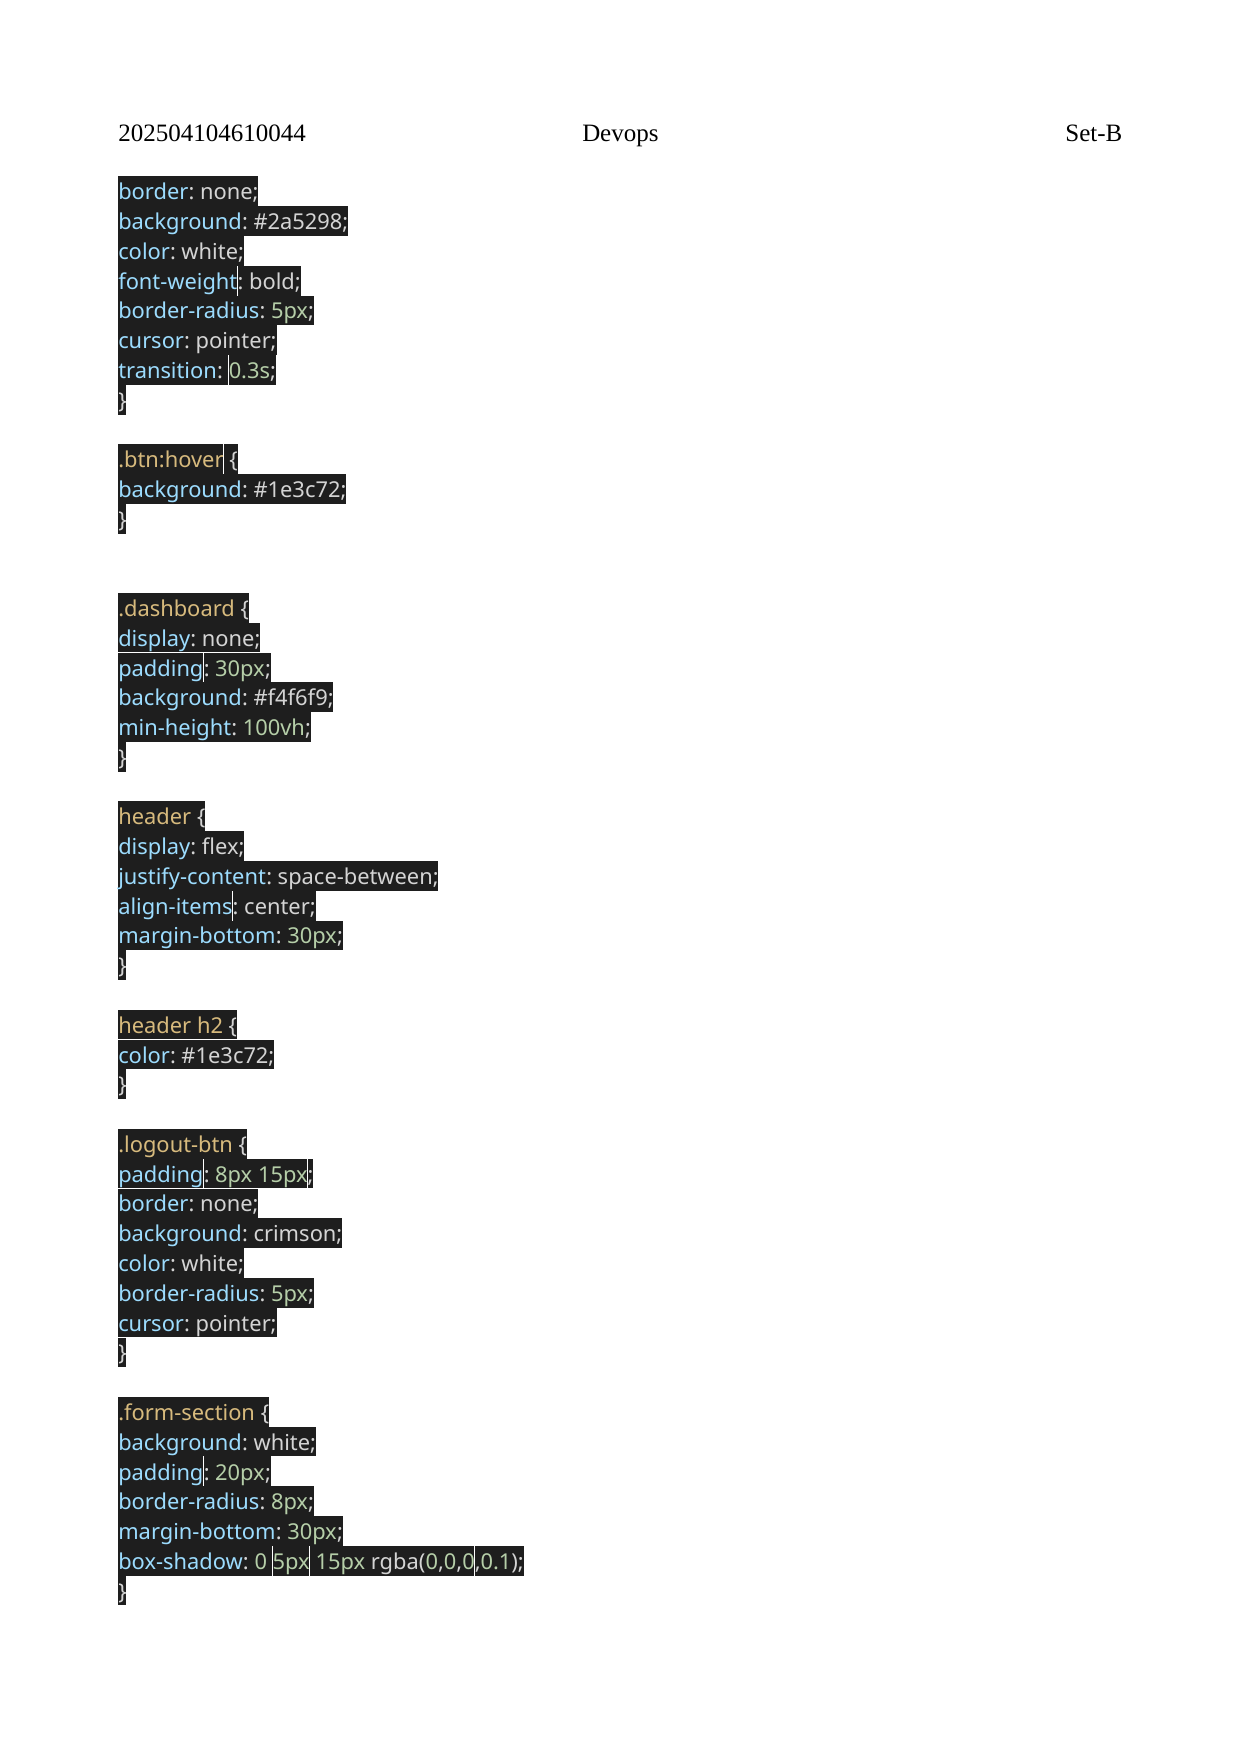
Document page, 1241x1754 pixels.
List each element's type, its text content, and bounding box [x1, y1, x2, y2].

text min-height: 100vh; [118, 712, 1122, 742]
text cursor: pointer; [118, 325, 1122, 355]
text border-radius: 5px; [118, 296, 1122, 325]
text } [118, 504, 1122, 534]
text background: white; [118, 1427, 1122, 1456]
text .dashboard { [118, 593, 1122, 623]
text } [118, 950, 1122, 980]
text border-radius: 8px; [118, 1486, 1122, 1516]
text background: #2a5298; [118, 206, 1122, 236]
text align-items: center; [118, 891, 1122, 921]
text color: white; [118, 1248, 1122, 1278]
text } [118, 742, 1122, 772]
text justify-content: space-between; [118, 861, 1122, 891]
text background: #f4f6f9; [118, 682, 1122, 712]
text border: none; [118, 176, 1122, 206]
text } [118, 1576, 1122, 1605]
text header { [118, 801, 1122, 831]
text color: white; [118, 236, 1122, 266]
text padding: 20px; [118, 1456, 1122, 1486]
text .logout-btn { [118, 1129, 1122, 1159]
text padding: 30px; [118, 652, 1122, 682]
text padding: 8px 15px; [118, 1159, 1122, 1188]
text header h2 { [118, 1010, 1122, 1039]
text transition: 0.3s; [118, 355, 1122, 385]
text border: none; [118, 1188, 1122, 1218]
text border-radius: 5px; [118, 1278, 1122, 1308]
text } [118, 1337, 1122, 1367]
text .form-section { [118, 1397, 1122, 1427]
text } [118, 1069, 1122, 1099]
text color: #1e3c72; [118, 1039, 1122, 1069]
text background: crimson; [118, 1218, 1122, 1248]
text cursor: pointer; [118, 1308, 1122, 1337]
text .btn:hover { [118, 444, 1122, 474]
text font-weight: bold; [118, 266, 1122, 296]
text display: flex; [118, 831, 1122, 861]
text background: #1e3c72; [118, 474, 1122, 504]
text display: none; [118, 623, 1122, 652]
text margin-bottom: 30px; [118, 1516, 1122, 1546]
text margin-bottom: 30px; [118, 921, 1122, 950]
text box-shadow: 0 5px 15px rgba(0,0,0,0.1); [118, 1546, 1122, 1576]
text } [118, 385, 1122, 415]
